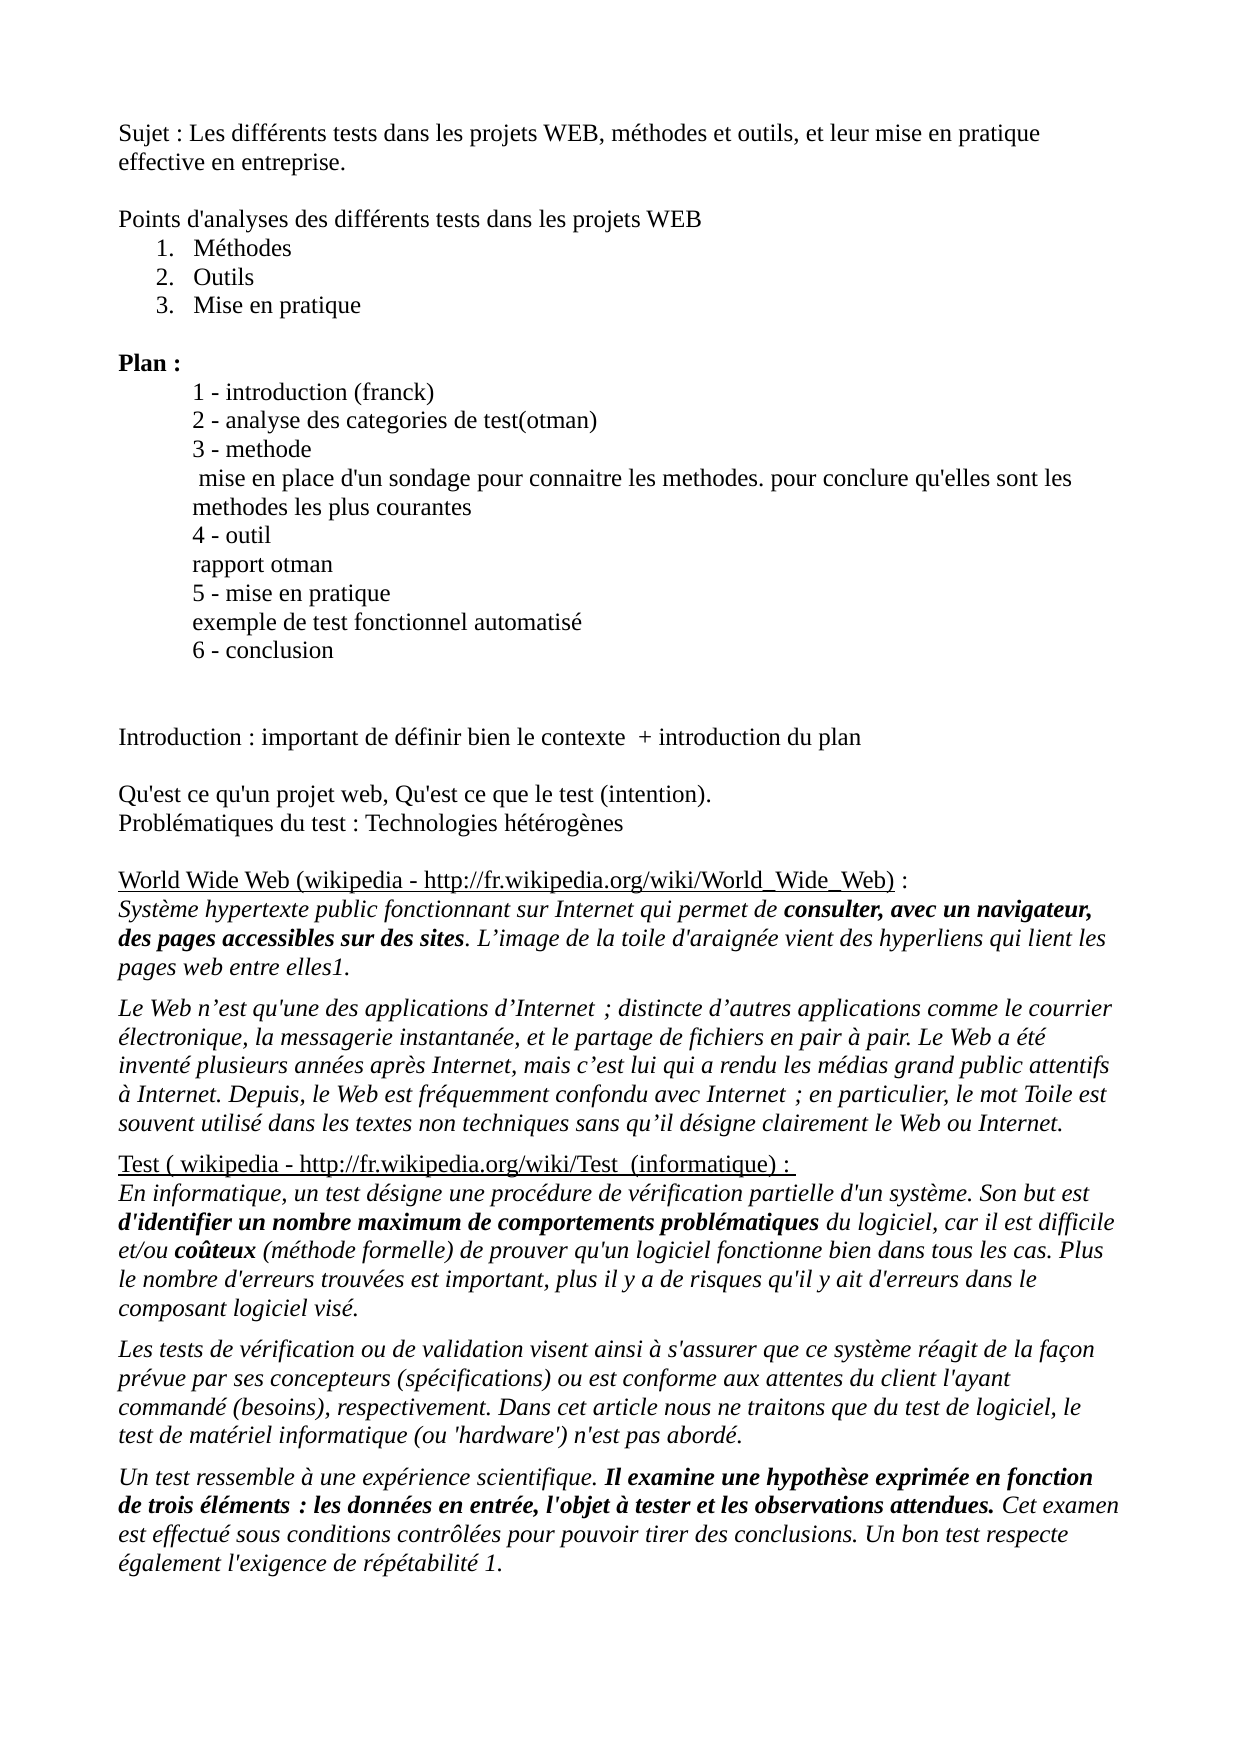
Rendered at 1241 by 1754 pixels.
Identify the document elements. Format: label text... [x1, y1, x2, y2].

text 1 - introduction (franck) 2 - analyse des categories de test(otman) 3 - methode mise en place d'un sondage pour connaitre les methodes. pour conclure qu'elles sont les methodes les plus courantes 4 - outil rapport otman 5 - mise en pratique exemple de test fonctionnel automatisé 6 - conclusion [192, 377, 1122, 664]
list Mise en pratique [156, 291, 1122, 319]
list Méthodes [156, 233, 1122, 262]
text Plan : [118, 348, 1122, 377]
text Un test ressemble à une expérience scientifique. Il examine une hypothèse exprimée en fonction de trois éléments : les données en entrée, l'objet à tester et les observations attendues. Cet examen est effectué sous conditions contrôlées pour pouvoir tirer des conclusions. Un bon test respecte également l'exigence de répétabilité 1. [118, 1462, 1122, 1577]
text Le Web n’est qu'une des applications d’Internet ; distincte d’autres applications comme le courrier électronique, la messagerie instantanée, et le partage de fichiers en pair à pair. Le Web a été inventé plusieurs années après Internet, mais c’est lui qui a rendu les médias grand public attentifs à Internet. Depuis, le Web est fréquemment confondu avec Internet ; en particulier, le mot Toile est souvent utilisé dans les textes non techniques sans qu’il désigne clairement le Web ou Internet. [118, 993, 1122, 1137]
text Système hypertexte public fonctionnant sur Internet qui permet de consulter, avec un navigateur, des pages accessibles sur des sites. L’image de la toile d'araignée vient des hyperliens qui lient les pages web entre elles1. [118, 894, 1122, 981]
text Qu'est ce qu'un projet web, Qu'est ce que le test (intention). [118, 779, 1122, 808]
text En informatique, un test désigne une procédure de vérification partielle d'un système. Son but est d'identifier un nombre maximum de comportements problématiques du logiciel, car il est difficile et/ou coûteux (méthode formelle) de prouver qu'un logiciel fonctionne bien dans tous les cas. Plus le nombre d'erreurs trouvées est important, plus il y a de risques qu'il y ait d'erreurs dans le composant logiciel visé. [118, 1178, 1122, 1322]
text Sujet : Les différents tests dans les projets WEB, méthodes et outils, et leur mise en pratique effective en entreprise. [118, 118, 1122, 176]
text Points d'analyses des différents tests dans les projets WEB [118, 204, 1122, 233]
text Problématiques du test : Technologies hétérogènes [118, 808, 1122, 837]
text Introduction : important de définir bien le contexte + introduction du plan [118, 722, 1122, 751]
text Test ( wikipedia - http://fr.wikipedia.org/wiki/Test_(informatique) : [118, 1149, 1122, 1178]
text World Wide Web (wikipedia - http://fr.wikipedia.org/wiki/World_Wide_Web) : [118, 866, 1122, 894]
list Outils [156, 262, 1122, 291]
text Les tests de vérification ou de validation visent ainsi à s'assurer que ce système réagit de la façon prévue par ses concepteurs (spécifications) ou est conforme aux attentes du client l'ayant commandé (besoins), respectivement. Dans cet article nous ne traitons que du test de logiciel, le test de matériel informatique (ou 'hardware') n'est pas abordé. [118, 1334, 1122, 1449]
